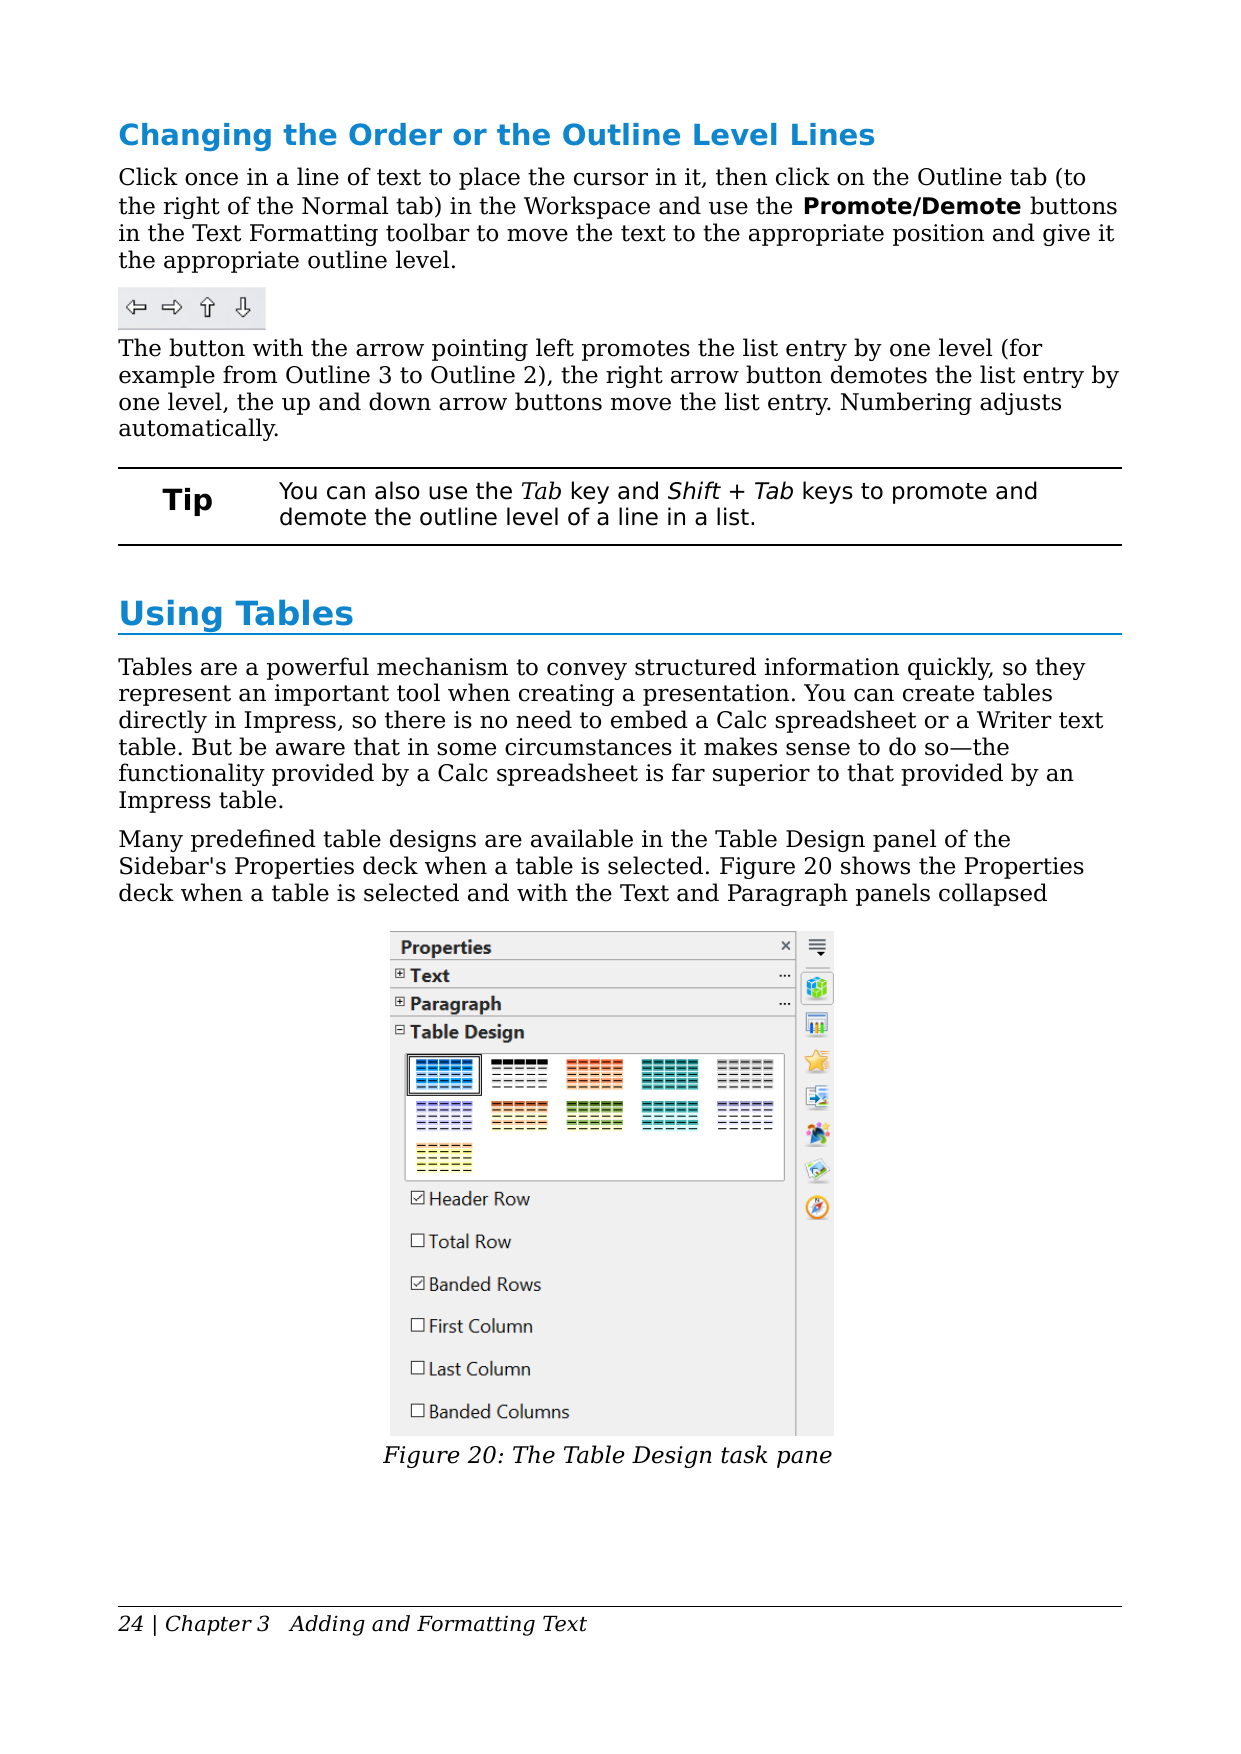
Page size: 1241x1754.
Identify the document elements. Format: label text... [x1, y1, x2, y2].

picture [390, 931, 834, 1436]
table_header Tip [118, 469, 257, 544]
picture [118, 286, 266, 330]
text Tables are a powerful mechanism to convey structured information quickly, so they represent an important tool when creating a presentation. You can create tables directly in Impress, so there is no need to embed a Calc spreadsheet or a Writer text table. But be aware that in some circumstances it makes sense to do so—the functionality provided by a Calc spreadsheet is far superior to that provided by an Impress table. [118, 654, 1122, 814]
text Figure 20: The Table Design task pane [383, 1442, 857, 1469]
text The button with the arrow pointing left promotes the list entry by one level (for example from Outline 3 to Outline 2), the right arrow button demotes the list entry by one level, the up and down arrow buttons move the list entry. Numbering adjusts automatically. [118, 286, 1122, 442]
subtitle Using Tables [118, 594, 1122, 633]
text Click once in a line of text to place the cursor in it, then click on the Outline tab (to the right of the Normal tab) in the Workspace and use the Promote/Demote buttons in the Text Formatting toolbar to move the text to the appropriate position and give it the appropriate outline level. [118, 164, 1122, 274]
text Many predefined table designs are available in the Table Design panel of the Sidebar's Properties deck when a table is selected. Figure 20 shows the Properties deck when a table is selected and with the Text and Paragraph panels collapsed [118, 826, 1122, 906]
subtitle Changing the Order or the Outline Level Lines [118, 118, 1122, 152]
table_header You can also use the Tab key and Shift + Tab keys to promote and demote the outline level of a line in a list. [258, 469, 1122, 544]
